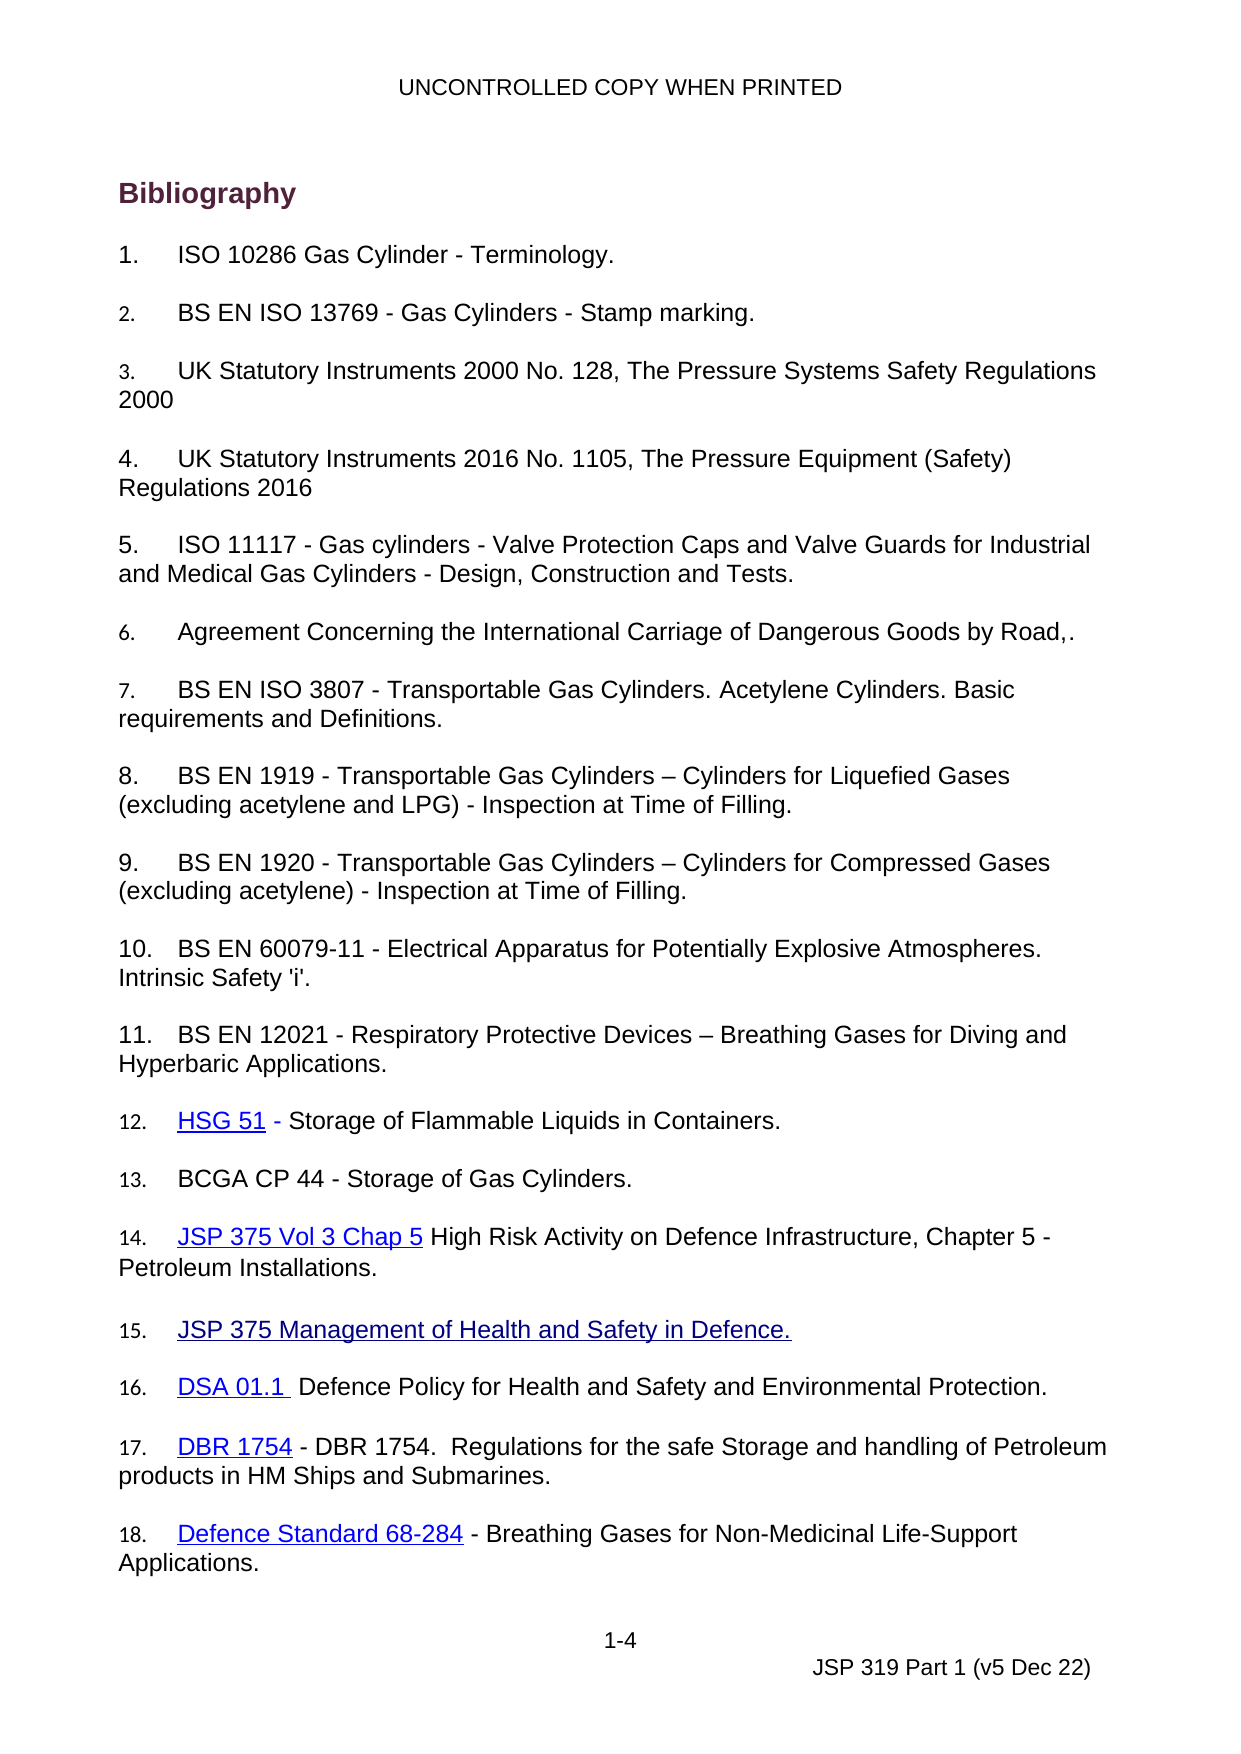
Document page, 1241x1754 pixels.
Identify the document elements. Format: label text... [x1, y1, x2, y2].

list BS EN ISO 3807 - Transportable Gas Cylinders. Acetylene Cylinders. Basic requirements and Definitions. [118, 675, 1122, 733]
list BS EN 1919 - Transportable Gas Cylinders – Cylinders for Liquefied Gases (excluding acetylene and LPG) - Inspection at Time of Filling. [118, 761, 1122, 819]
list BS EN ISO 13769 - Gas Cylinders - Stamp marking. [118, 298, 1122, 327]
list UK Statutory Instruments 2016 No. 1105, The Pressure Equipment (Safety) Regulations 2016 [118, 444, 1122, 502]
list DBR 1754 - DBR 1754. Regulations for the safe Storage and handling of Petroleum products in HM Ships and Submarines. [118, 1432, 1122, 1490]
list JSP 375 Vol 3 Chap 5 High Risk Activity on Defence Infrastructure, Chapter 5 - Petroleum Installations. [118, 1222, 1122, 1282]
list BS EN 60079-11 - Electrical Apparatus for Potentially Explosive Atmospheres. Intrinsic Safety 'i'. [118, 934, 1122, 991]
list ISO 10286 Gas Cylinder - Terminology. [118, 240, 1122, 269]
list DSA 01.1 Defence Policy for Health and Safety and Environmental Protection. [118, 1372, 1122, 1401]
list Agreement Concerning the International Carriage of Dangerous Goods by Road,. [118, 617, 1122, 646]
subtitle Bibliography [118, 176, 1122, 209]
list ISO 11117 - Gas cylinders - Valve Protection Caps and Valve Guards for Industrial and Medical Gas Cylinders - Design, Construction and Tests. [118, 531, 1122, 588]
list JSP 375 Management of Health and Safety in Defence. [118, 1315, 1122, 1344]
list BS EN 12021 - Respiratory Protective Devices – Breathing Gases for Diving and Hyperbaric Applications. [118, 1020, 1122, 1078]
list BS EN 1920 - Transportable Gas Cylinders – Cylinders for Compressed Gases (excluding acetylene) - Inspection at Time of Filling. [118, 848, 1122, 905]
list UK Statutory Instruments 2000 No. 128, The Pressure Systems Safety Regulations 2000 [118, 356, 1122, 413]
list BCGA CP 44 - Storage of Gas Cylinders. [118, 1164, 1122, 1193]
list Defence Standard 68-284 - Breathing Gases for Non-Medicinal Life-Support Applications. [118, 1518, 1122, 1576]
list HSG 51 - Storage of Flammable Liquids in Containers. [118, 1106, 1122, 1136]
